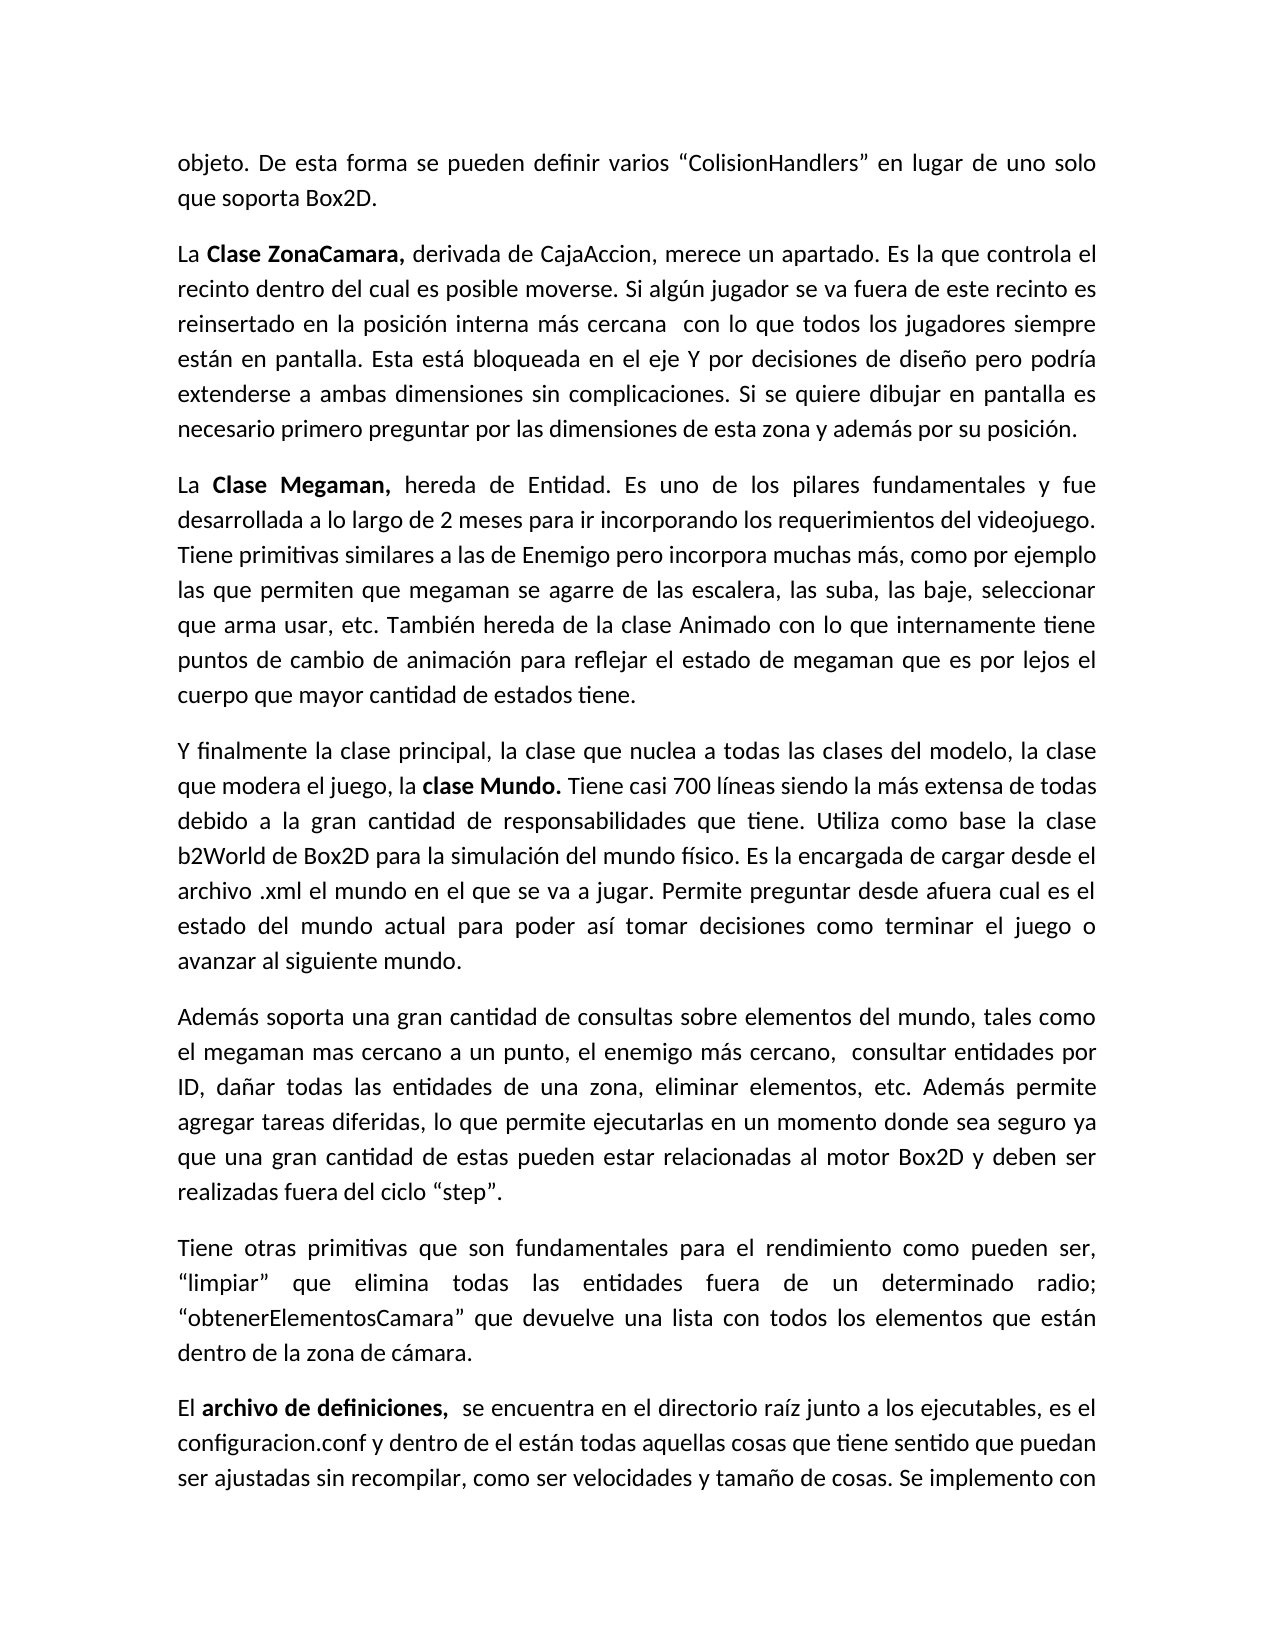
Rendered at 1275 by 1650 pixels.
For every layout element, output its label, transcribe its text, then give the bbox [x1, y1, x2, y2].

text Además soporta una gran cantidad de consultas sobre elementos del mundo, tales como el megaman mas cercano a un punto, el enemigo más cercano, consultar entidades por ID, dañar todas las entidades de una zona, eliminar elementos, etc. Además permite agregar tareas diferidas, lo que permite ejecutarlas en un momento donde sea seguro ya que una gran cantidad de estas pueden estar relacionadas al motor Box2D y deben ser realizadas fuera del ciclo “step”. [177, 1001, 1098, 1206]
text El archivo de definiciones, se encuentra en el directorio raíz junto a los ejecutables, es el configuracion.conf y dentro de el están todas aquellas cosas que tiene sentido que puedan ser ajustadas sin recompilar, como ser velocidades y tamaño de cosas. Se implemento con [177, 1393, 1098, 1493]
text La Clase ZonaCamara, derivada de CajaAccion, merece un apartado. Es la que controla el recinto dentro del cual es posible moverse. Si algún jugador se va fuera de este recinto es reinsertado en la posición interna más cercana con lo que todos los jugadores siempre están en pantalla. Esta está bloqueada en el eje Y por decisiones de diseño pero podría extenderse a ambas dimensiones sin complicaciones. Si se quiere dibujar en pantalla es necesario primero preguntar por las dimensiones de esta zona y además por su posición. [177, 238, 1098, 444]
text objeto. De esta forma se pueden definir varios “ColisionHandlers” en lugar de uno solo que soporta Box2D. [177, 148, 1098, 213]
text La Clase Megaman, hereda de Entidad. Es uno de los pilares fundamentales y fue desarrollada a lo largo de 2 meses para ir incorporando los requerimientos del videojuego. Tiene primitivas similares a las de Enemigo pero incorpora muchas más, como por ejemplo las que permiten que megaman se agarre de las escalera, las suba, las baje, seleccionar que arma usar, etc. También hereda de la clase Animado con lo que internamente tiene puntos de cambio de animación para reflejar el estado de megaman que es por lejos el cuerpo que mayor cantidad de estados tiene. [177, 469, 1098, 710]
text Tiene otras primitivas que son fundamentales para el rendimiento como pueden ser, “limpiar” que elimina todas las entidades fuera de un determinado radio; “obtenerElementosCamara” que devuelve una lista con todos los elementos que están dentro de la zona de cámara. [177, 1232, 1098, 1367]
text Y finalmente la clase principal, la clase que nuclea a todas las clases del modelo, la clase que modera el juego, la clase Mundo. Tiene casi 700 líneas siendo la más extensa de todas debido a la gran cantidad de responsabilidades que tiene. Utiliza como base la clase b2World de Box2D para la simulación del mundo físico. Es la encargada de cargar desde el archivo .xml el mundo en el que se va a jugar. Permite preguntar desde afuera cual es el estado del mundo actual para poder así tomar decisiones como terminar el juego o avanzar al siguiente mundo. [177, 735, 1098, 976]
